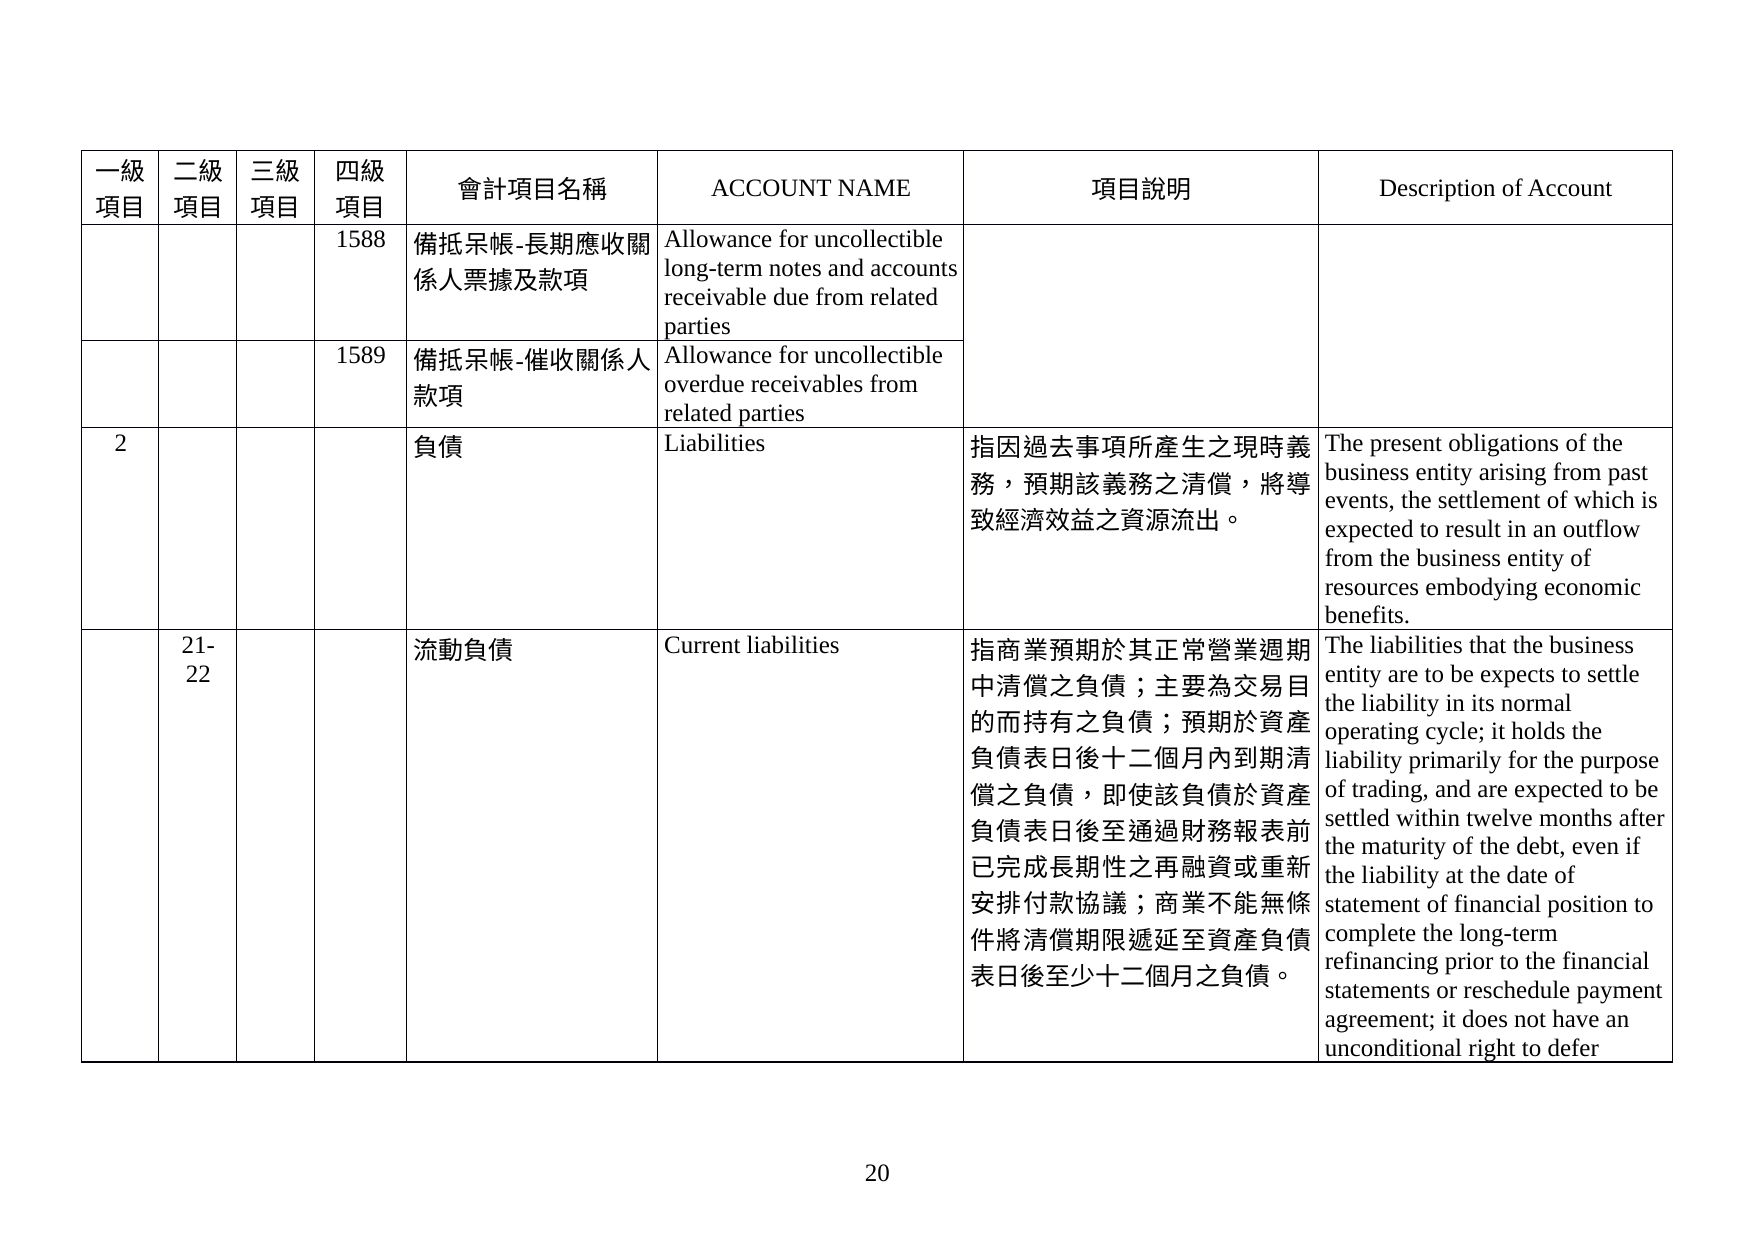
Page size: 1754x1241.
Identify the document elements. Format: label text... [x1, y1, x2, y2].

table_cell [237, 341, 314, 427]
table_cell 負債 [407, 428, 657, 629]
table_header Description of Account [1319, 151, 1672, 223]
table_cell 備抵呆帳-催收關係人款項 [407, 341, 657, 427]
table_cell [237, 225, 314, 339]
table_header ACCOUNT NAME [658, 151, 963, 223]
table_header 會計項目名稱 [407, 151, 657, 223]
table_header 一級項目 [82, 151, 158, 223]
table_cell 流動負債 [407, 630, 657, 1061]
table_cell Liabilities [658, 428, 963, 629]
table_header 項目說明 [964, 151, 1318, 223]
table_cell [82, 225, 158, 339]
table_cell [159, 225, 236, 339]
table_cell Allowance for uncollectible long-term notes and accounts receivable due from related parties [658, 225, 963, 339]
table_header 四級 項目 [315, 151, 406, 223]
table_cell [237, 630, 314, 1061]
table_cell Current liabilities [658, 630, 963, 1061]
table_cell [82, 341, 158, 427]
table_cell 1589 [315, 341, 406, 427]
table_header 二級項目 [159, 151, 236, 223]
table_cell The liabilities that the business entity are to be expects to settle the liability in its normal operating cycle; it holds the liability primarily for the purpose of trading, and are expected to be settled within twelve months after the maturity of the debt, even if the liability at the date of statement of financial position to complete the long-term refinancing prior to the financial statements or reschedule payment agreement; it does not have an unconditional right to defer [1319, 630, 1672, 1061]
table_cell [964, 225, 1318, 427]
table_cell [237, 428, 314, 629]
table_cell [159, 428, 236, 629]
table_cell The present obligations of the business entity arising from past events, the settlement of which is expected to result in an outflow from the business entity of resources embodying economic benefits. [1319, 428, 1672, 629]
table_cell [315, 630, 406, 1061]
table_cell [159, 341, 236, 427]
table_cell 21- 22 [159, 630, 236, 1061]
table_header 三級項目 [237, 151, 314, 223]
table_cell [1319, 225, 1672, 427]
table_cell 指因過去事項所產生之現時義務，預期該義務之清償，將導致經濟效益之資源流出。 [964, 428, 1318, 629]
table_cell 1588 [315, 225, 406, 339]
table_cell [82, 630, 158, 1061]
table_cell [315, 428, 406, 629]
table_cell 備抵呆帳-長期應收關係人票據及款項 [407, 225, 657, 339]
table_cell 2 [82, 428, 158, 629]
table_cell Allowance for uncollectible overdue receivables from related parties [658, 341, 963, 427]
table_cell 指商業預期於其正常營業週期中清償之負債；主要為交易目的而持有之負債；預期於資產負債表日後十二個月內到期清償之負債，即使該負債於資產負債表日後至通過財務報表前已完成長期性之再融資或重新安排付款協議；商業不能無條件將清償期限遞延至資產負債表日後至少十二個月之負債。 [964, 630, 1318, 1061]
